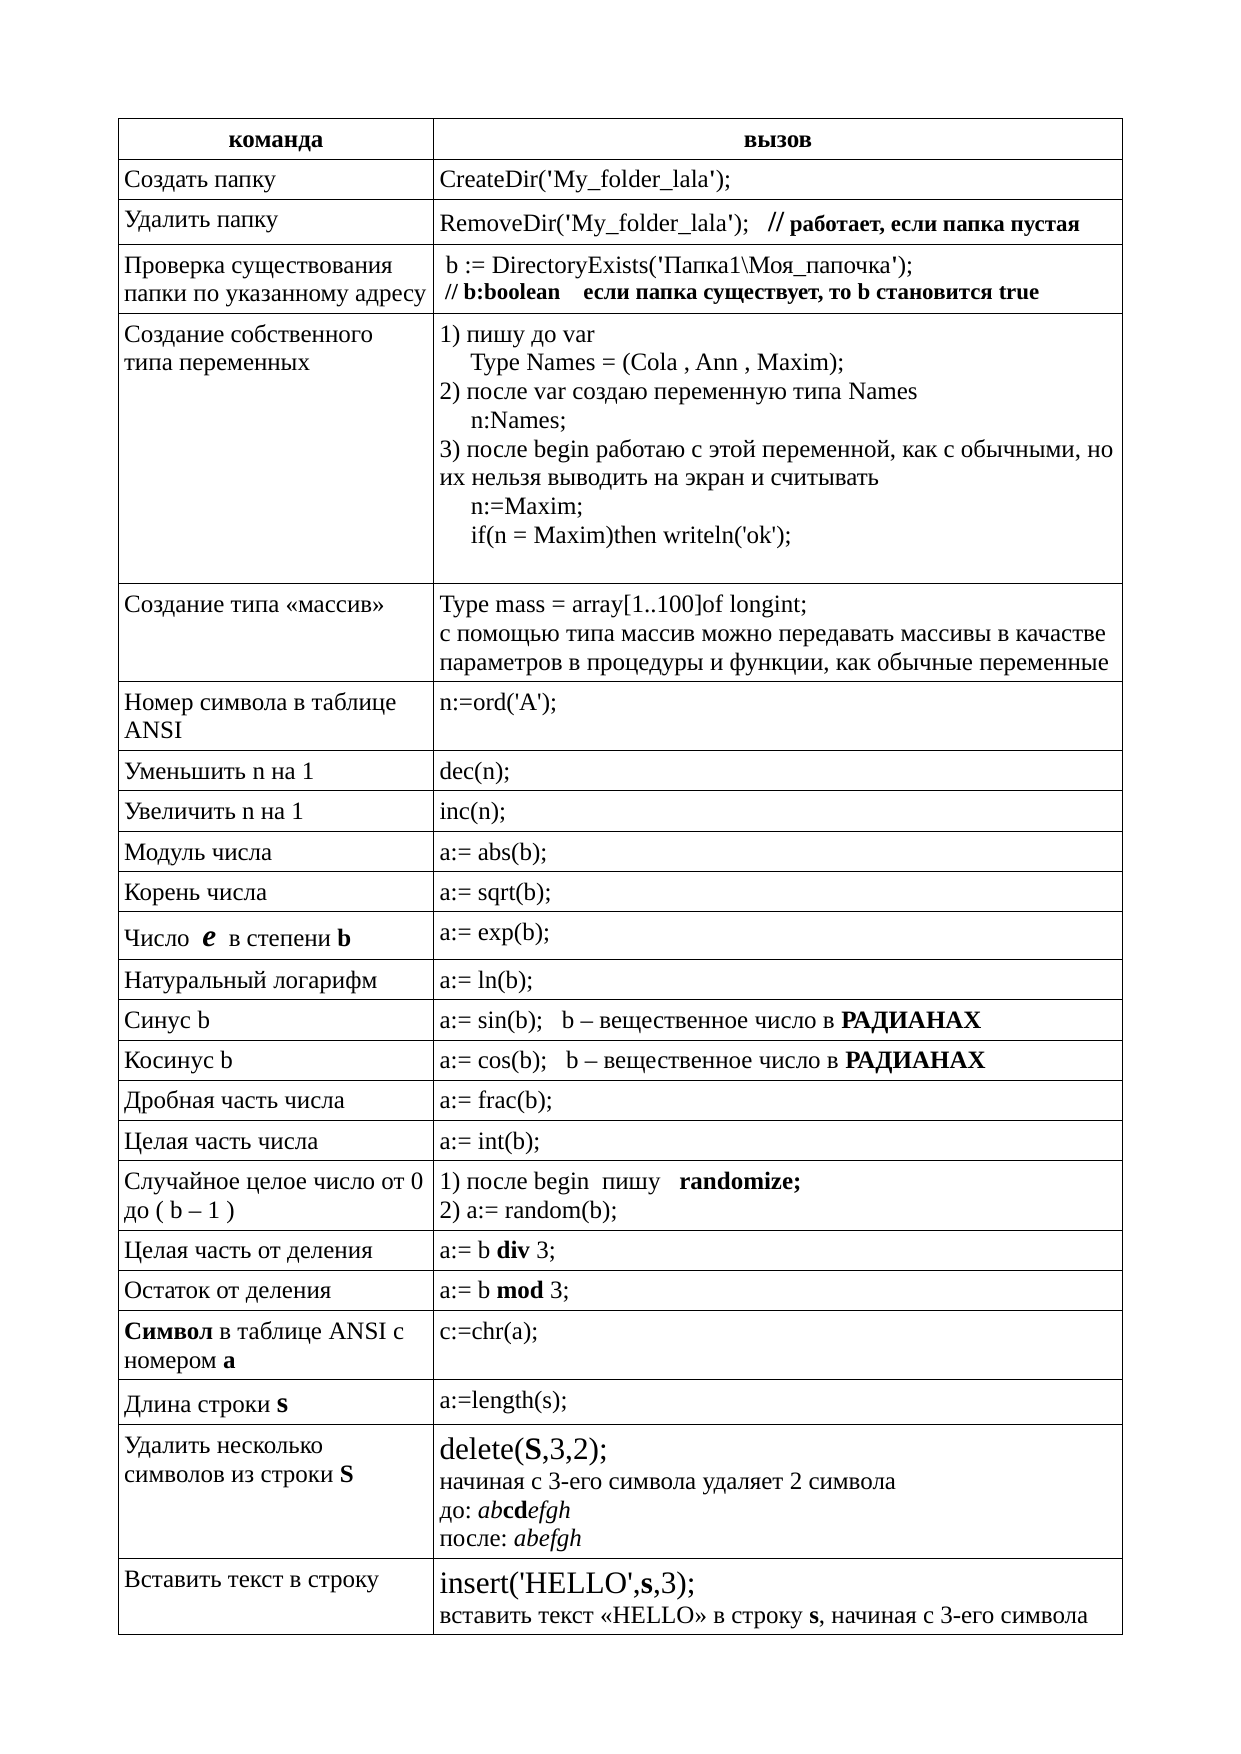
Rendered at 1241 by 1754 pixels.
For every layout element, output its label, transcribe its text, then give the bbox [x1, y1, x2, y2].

table_cell Удалить несколько символов из строки S [119, 1425, 433, 1558]
table_cell a:= b mod 3; [434, 1271, 1122, 1310]
table_cell Косинус b [119, 1041, 433, 1080]
table_cell Вставить текст в строку [119, 1559, 433, 1634]
table_cell Символ в таблице ANSI с номером a [119, 1311, 433, 1379]
table_cell a:= b div 3; [434, 1231, 1122, 1270]
table_header команда [119, 119, 433, 158]
table_cell Дробная часть числа [119, 1081, 433, 1120]
table_cell a:= cos(b); b – вещественное число в РАДИАНАХ [434, 1041, 1122, 1080]
table_cell delete(S,3,2); начиная с 3-его символа удаляет 2 символа до: abcdefgh после: abefgh [434, 1425, 1122, 1558]
table_cell Номер символа в таблице ANSI [119, 682, 433, 750]
table_cell Случайное целое число от 0 до ( b – 1 ) [119, 1161, 433, 1229]
table_cell Длина строки s [119, 1380, 433, 1424]
table_cell a:= ln(b); [434, 960, 1122, 999]
table_cell Синус b [119, 1000, 433, 1039]
table_cell CreateDir('My_folder_lala'); [434, 160, 1122, 199]
table_cell Уменьшить n на 1 [119, 751, 433, 790]
table_cell Модуль числа [119, 832, 433, 871]
table_cell a:= int(b); [434, 1121, 1122, 1160]
table_cell n:=ord('A'); [434, 682, 1122, 750]
table_cell RemoveDir('My_folder_lala'); // работает, если папка пустая [434, 200, 1122, 244]
table_cell Целая часть от деления [119, 1231, 433, 1270]
table_cell a:=length(s); [434, 1380, 1122, 1424]
table_cell Создать папку [119, 160, 433, 199]
table_cell 1) после begin пишу randomize; 2) a:= random(b); [434, 1161, 1122, 1229]
table_header вызов [434, 119, 1122, 158]
table_cell a:= sin(b); b – вещественное число в РАДИАНАХ [434, 1000, 1122, 1039]
table_cell Целая часть числа [119, 1121, 433, 1160]
table_cell a:= abs(b); [434, 832, 1122, 871]
table_cell insert('HELLO',s,3); вставить текст «HELLO» в строку s, начиная с 3-его символа [434, 1559, 1122, 1634]
table_cell Создание типа «массив» [119, 584, 433, 681]
table_cell Корень числа [119, 872, 433, 911]
table_cell Остаток от деления [119, 1271, 433, 1310]
table_cell Натуральный логарифм [119, 960, 433, 999]
table_cell b := DirectoryExists('Папка1\Моя_папочка'); // b:boolean если папка существует, то b становится true [434, 245, 1122, 313]
table_cell Удалить папку [119, 200, 433, 244]
table_cell Создание собственного типа переменных [119, 314, 433, 583]
table_cell inc(n); [434, 791, 1122, 831]
table_cell 1) пишу до var Type Names = (Cola , Ann , Maxim); 2) после var создаю переменную типа Names n:Names; 3) после begin работаю с этой переменной, как с обычными, но их нельзя выводить на экран и считывать n:=Maxim; if(n = Maxim)then writeln('ok'); [434, 314, 1122, 583]
table_cell a:= exp(b); [434, 912, 1122, 959]
table_cell a:= sqrt(b); [434, 872, 1122, 911]
table_cell Type mass = array[1..100]of longint; с помощью типа массив можно передавать массивы в качастве параметров в процедуры и функции, как обычные переменные [434, 584, 1122, 681]
table_cell Проверка существования папки по указанному адресу [119, 245, 433, 313]
table_cell Увеличить n на 1 [119, 791, 433, 831]
table_cell dec(n); [434, 751, 1122, 790]
table_cell a:= frac(b); [434, 1081, 1122, 1120]
table_cell Число e в степени b [119, 912, 433, 959]
table_cell c:=chr(a); [434, 1311, 1122, 1379]
